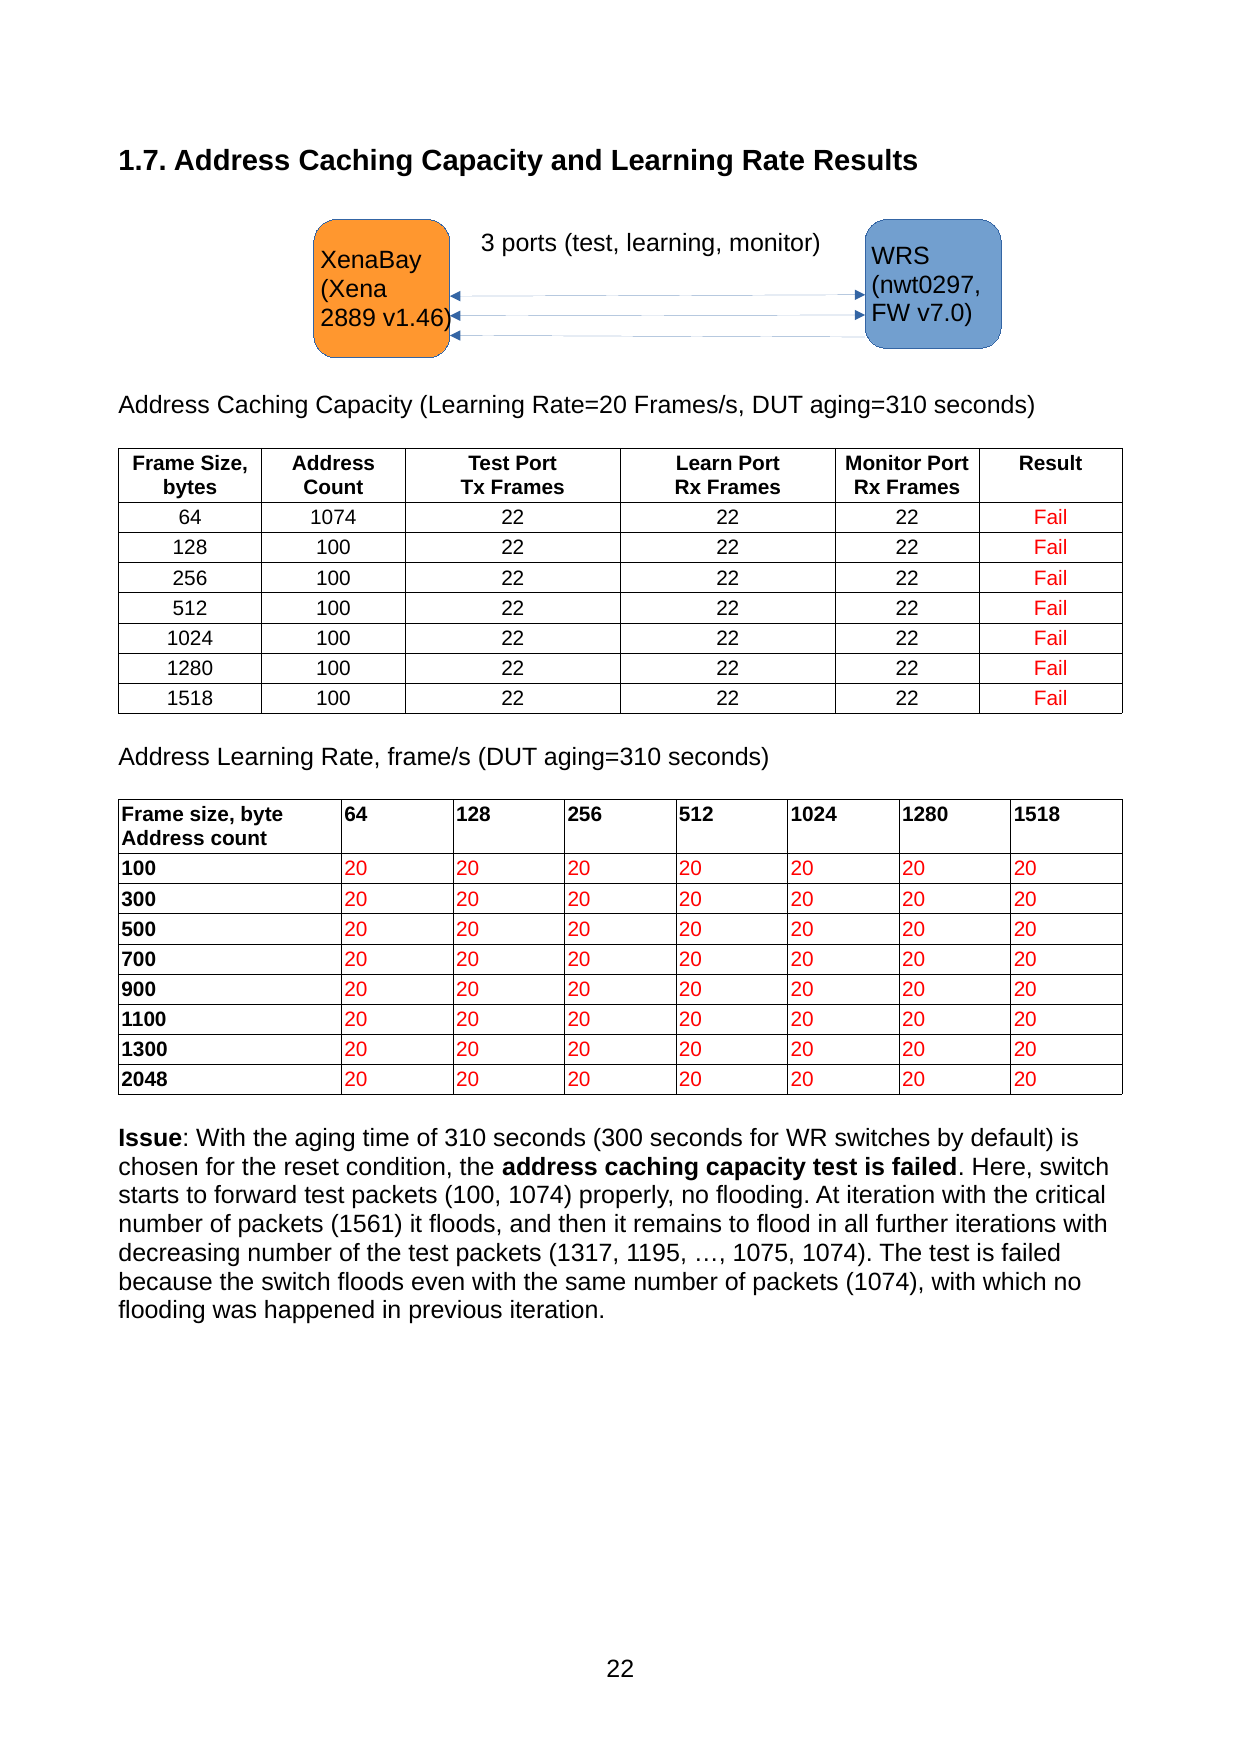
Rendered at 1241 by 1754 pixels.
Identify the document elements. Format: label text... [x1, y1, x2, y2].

table_header Learn Port Rx Frames [621, 449, 835, 502]
table_cell 22 [621, 593, 835, 622]
table_cell 20 [565, 975, 676, 1004]
table_cell 22 [406, 624, 620, 652]
subtitle 1.7. Address Caching Capacity and Learning Rate Results [118, 143, 1122, 177]
table_header Monitor Port Rx Frames [836, 449, 979, 502]
table_cell 20 [342, 1035, 453, 1064]
table_cell 20 [342, 975, 453, 1004]
table_cell 22 [406, 563, 620, 592]
table_cell 20 [454, 945, 564, 973]
table_cell 20 [1011, 914, 1122, 943]
table_cell 20 [1011, 975, 1122, 1004]
table_cell 20 [677, 1005, 787, 1034]
table_cell 20 [677, 1035, 787, 1064]
table_cell 1518 [119, 684, 261, 713]
table_cell 20 [1011, 854, 1122, 883]
table_cell Fail [980, 533, 1122, 562]
table_cell 2048 [119, 1065, 341, 1094]
table_cell 20 [565, 1065, 676, 1094]
table_cell 20 [342, 854, 453, 883]
table_header 1280 [900, 800, 1010, 853]
text Issue: With the aging time of 310 seconds (300 seconds for WR switches by default) is chosen for the reset condition, the address caching capacity test is failed. Here, switch starts to forward test packets (100, 1074) properly, no flooding. At iteration with the critical number of packets (1561) it floods, and then it remains to flood in all further iterations with decreasing number of the test packets (1317, 1195, …, 1075, 1074). The test is failed because the switch floods even with the same number of packets (1074), with which no flooding was happened in previous iteration. [118, 1123, 1122, 1324]
table_cell 20 [900, 945, 1010, 973]
table_cell Fail [980, 654, 1122, 683]
table_cell 20 [900, 975, 1010, 1004]
table_cell Fail [980, 624, 1122, 652]
table_cell 256 [119, 563, 261, 592]
table_header Result [980, 449, 1122, 502]
table_cell 500 [119, 914, 341, 943]
table_cell 20 [788, 975, 899, 1004]
table_cell 22 [836, 593, 979, 622]
table_cell 20 [677, 884, 787, 913]
table_header Frame size, byte Address count [119, 800, 341, 853]
table_cell 20 [788, 945, 899, 973]
table_cell 20 [788, 884, 899, 913]
table_cell 20 [565, 1005, 676, 1034]
table_cell Fail [980, 503, 1122, 532]
table_cell 20 [677, 975, 787, 1004]
table_cell 22 [621, 684, 835, 713]
table_cell Fail [980, 593, 1122, 622]
table_cell 22 [406, 503, 620, 532]
table_cell 100 [262, 593, 405, 622]
table_header 1518 [1011, 800, 1122, 853]
table_cell 20 [900, 854, 1010, 883]
table_cell 1074 [262, 503, 405, 532]
table_cell 22 [836, 563, 979, 592]
table_cell 20 [454, 975, 564, 1004]
table_cell 20 [788, 1035, 899, 1064]
table_cell 20 [677, 854, 787, 883]
table_cell Fail [980, 684, 1122, 713]
table_cell 20 [1011, 1005, 1122, 1034]
table_cell 100 [262, 563, 405, 592]
table_cell 128 [119, 533, 261, 562]
table_cell 22 [836, 654, 979, 683]
table_cell 22 [836, 503, 979, 532]
table_cell 20 [900, 914, 1010, 943]
table_cell 20 [900, 1005, 1010, 1034]
table_cell 22 [836, 684, 979, 713]
table_cell 20 [565, 1035, 676, 1064]
table_cell 20 [342, 1065, 453, 1094]
table_cell 22 [836, 533, 979, 562]
table_cell 22 [406, 654, 620, 683]
table_cell 20 [565, 914, 676, 943]
table_cell 20 [900, 1065, 1010, 1094]
table_cell 20 [677, 1065, 787, 1094]
table_cell 22 [836, 624, 979, 652]
table_cell 22 [621, 533, 835, 562]
table_header 1024 [788, 800, 899, 853]
table_cell 20 [1011, 884, 1122, 913]
table_cell 64 [119, 503, 261, 532]
table_cell 100 [262, 624, 405, 652]
table_cell 22 [406, 593, 620, 622]
table_cell 20 [788, 854, 899, 883]
table_cell 100 [119, 854, 341, 883]
table_cell 20 [454, 914, 564, 943]
table_cell 20 [900, 1035, 1010, 1064]
table_cell 20 [1011, 1065, 1122, 1094]
table_cell 20 [342, 1005, 453, 1034]
table_cell 20 [342, 945, 453, 973]
table_header 64 [342, 800, 453, 853]
table_header Address Count [262, 449, 405, 502]
table_header 256 [565, 800, 676, 853]
table_cell 20 [900, 884, 1010, 913]
table_cell 20 [342, 884, 453, 913]
table_cell 20 [454, 1035, 564, 1064]
table_cell 22 [621, 563, 835, 592]
table_cell 1300 [119, 1035, 341, 1064]
table_cell 900 [119, 975, 341, 1004]
table_cell 20 [454, 854, 564, 883]
table_cell 100 [262, 654, 405, 683]
text Address Caching Capacity (Learning Rate=20 Frames/s, DUT aging=310 seconds) [118, 390, 1122, 419]
table_cell 22 [621, 503, 835, 532]
table_cell 22 [621, 624, 835, 652]
table_cell 20 [565, 854, 676, 883]
table_cell 1100 [119, 1005, 341, 1034]
table_cell 20 [454, 1065, 564, 1094]
table_cell 22 [621, 654, 835, 683]
table_cell 22 [406, 684, 620, 713]
table_cell 20 [1011, 945, 1122, 973]
table_header Frame Size, bytes [119, 449, 261, 502]
table_cell 700 [119, 945, 341, 973]
table_header 128 [454, 800, 564, 853]
table_cell 22 [406, 533, 620, 562]
table_cell 512 [119, 593, 261, 622]
table_cell 1280 [119, 654, 261, 683]
text Address Learning Rate, frame/s (DUT aging=310 seconds) [118, 742, 1122, 770]
table_cell Fail [980, 563, 1122, 592]
table_cell 20 [1011, 1035, 1122, 1064]
table_header 512 [677, 800, 787, 853]
table_cell 20 [788, 1005, 899, 1034]
table_cell 1024 [119, 624, 261, 652]
table_header Test Port Tx Frames [406, 449, 620, 502]
table_cell 20 [565, 884, 676, 913]
table_cell 20 [677, 914, 787, 943]
table_cell 20 [788, 914, 899, 943]
table_cell 20 [342, 914, 453, 943]
table_cell 20 [454, 1005, 564, 1034]
table_cell 20 [565, 945, 676, 973]
table_cell 20 [454, 884, 564, 913]
table_cell 300 [119, 884, 341, 913]
table_cell 20 [677, 945, 787, 973]
table_cell 100 [262, 684, 405, 713]
table_cell 100 [262, 533, 405, 562]
table_cell 20 [788, 1065, 899, 1094]
